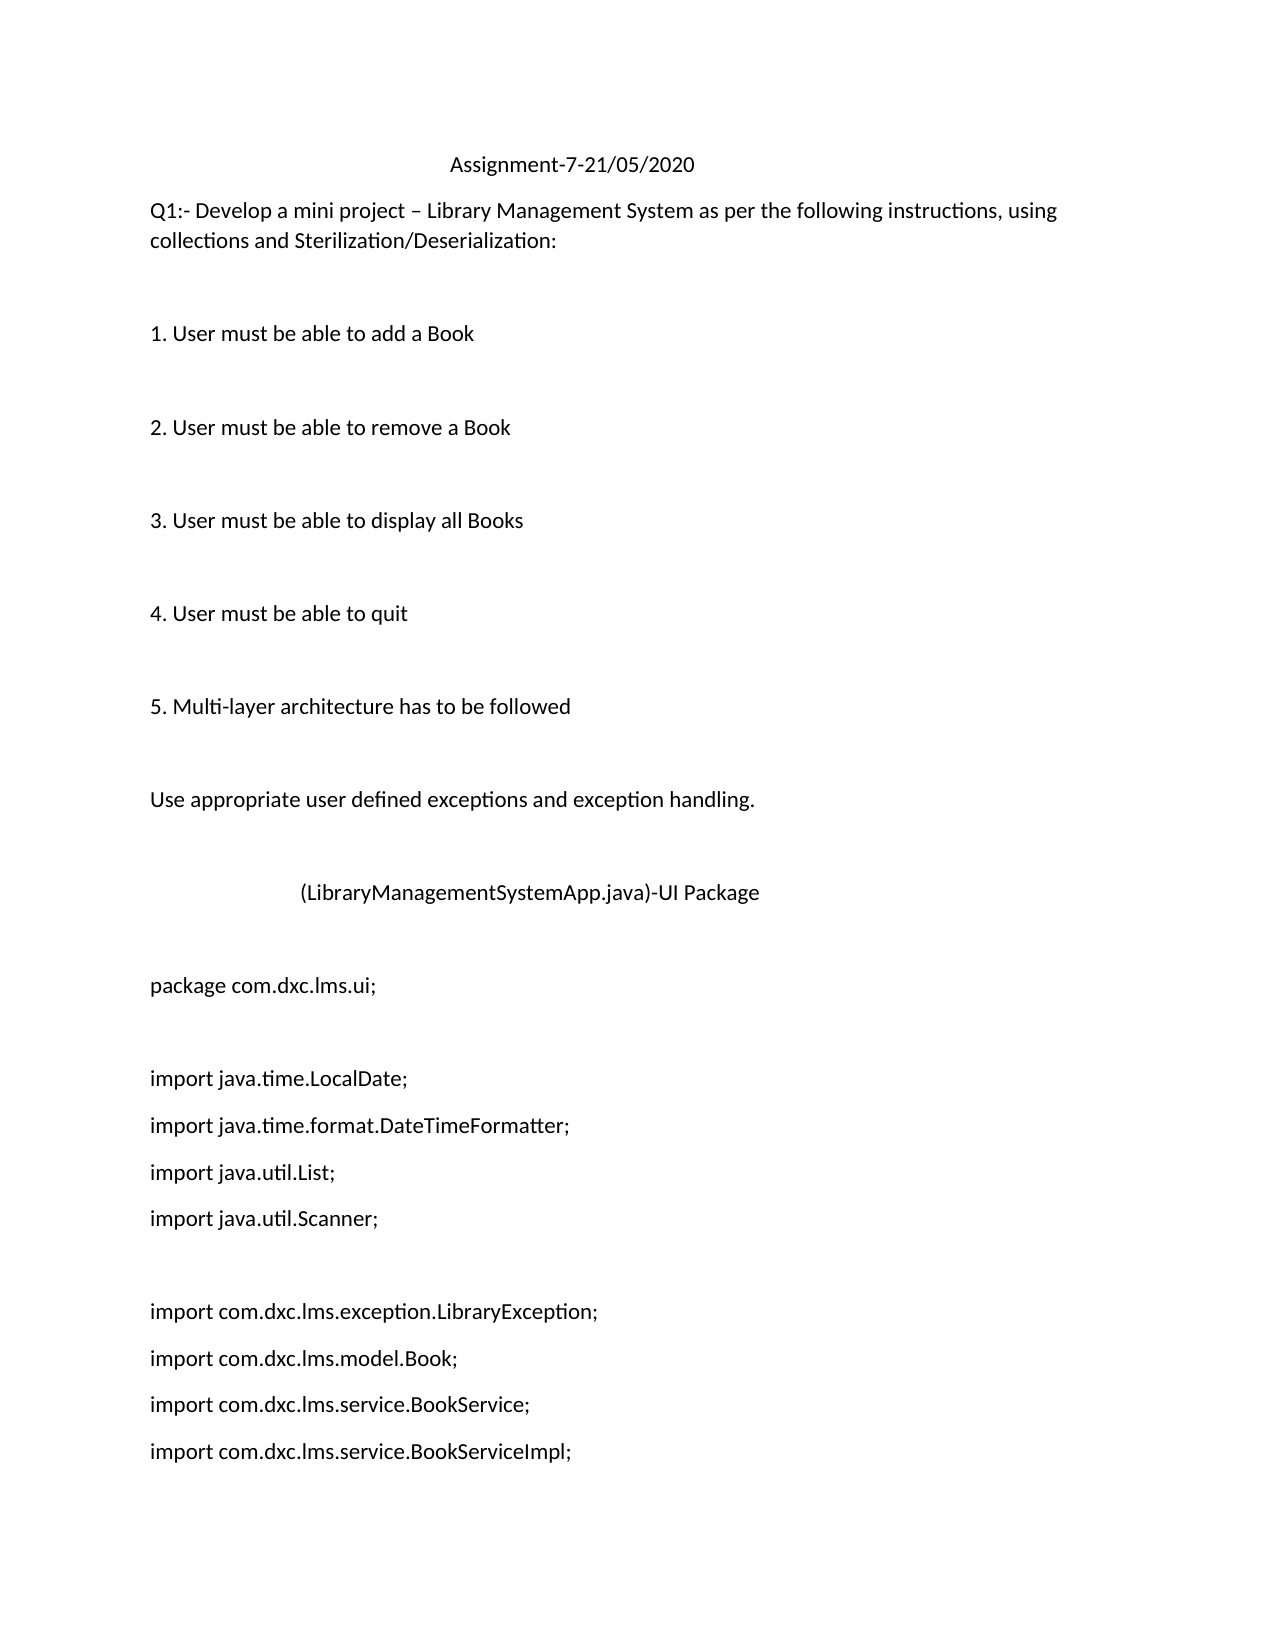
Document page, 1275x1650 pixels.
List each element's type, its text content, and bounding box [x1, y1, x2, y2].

text 2. User must be able to remove a Book [150, 413, 1125, 441]
text import com.dxc.lms.exception.LibraryException; [150, 1297, 1125, 1325]
text import java.time.LocalDate; [150, 1064, 1125, 1093]
text import com.dxc.lms.service.BookService; [150, 1391, 1125, 1418]
text (LibraryManagementSystemApp.java)-UI Package [225, 878, 1125, 906]
text import java.util.List; [150, 1158, 1125, 1186]
text package com.dxc.lms.ui; [150, 971, 1125, 999]
text Q1:- Develop a mini project – Library Management System as per the following instructions, using collections and Sterilization/Deserialization: [150, 197, 1125, 254]
text 5. Multi-layer architecture has to be followed [150, 692, 1125, 720]
text import com.dxc.lms.service.BookServiceImpl; [150, 1437, 1125, 1465]
text import java.util.Scanner; [150, 1204, 1125, 1232]
text 3. User must be able to display all Books [150, 506, 1125, 534]
text 4. User must be able to quit [150, 599, 1125, 627]
text Assignment-7-21/05/2020 [375, 150, 1125, 178]
text import java.time.format.DateTimeFormatter; [150, 1111, 1125, 1139]
text import com.dxc.lms.model.Book; [150, 1344, 1125, 1372]
text 1. User must be able to add a Book [150, 319, 1125, 348]
text Use appropriate user defined exceptions and exception handling. [150, 785, 1125, 813]
